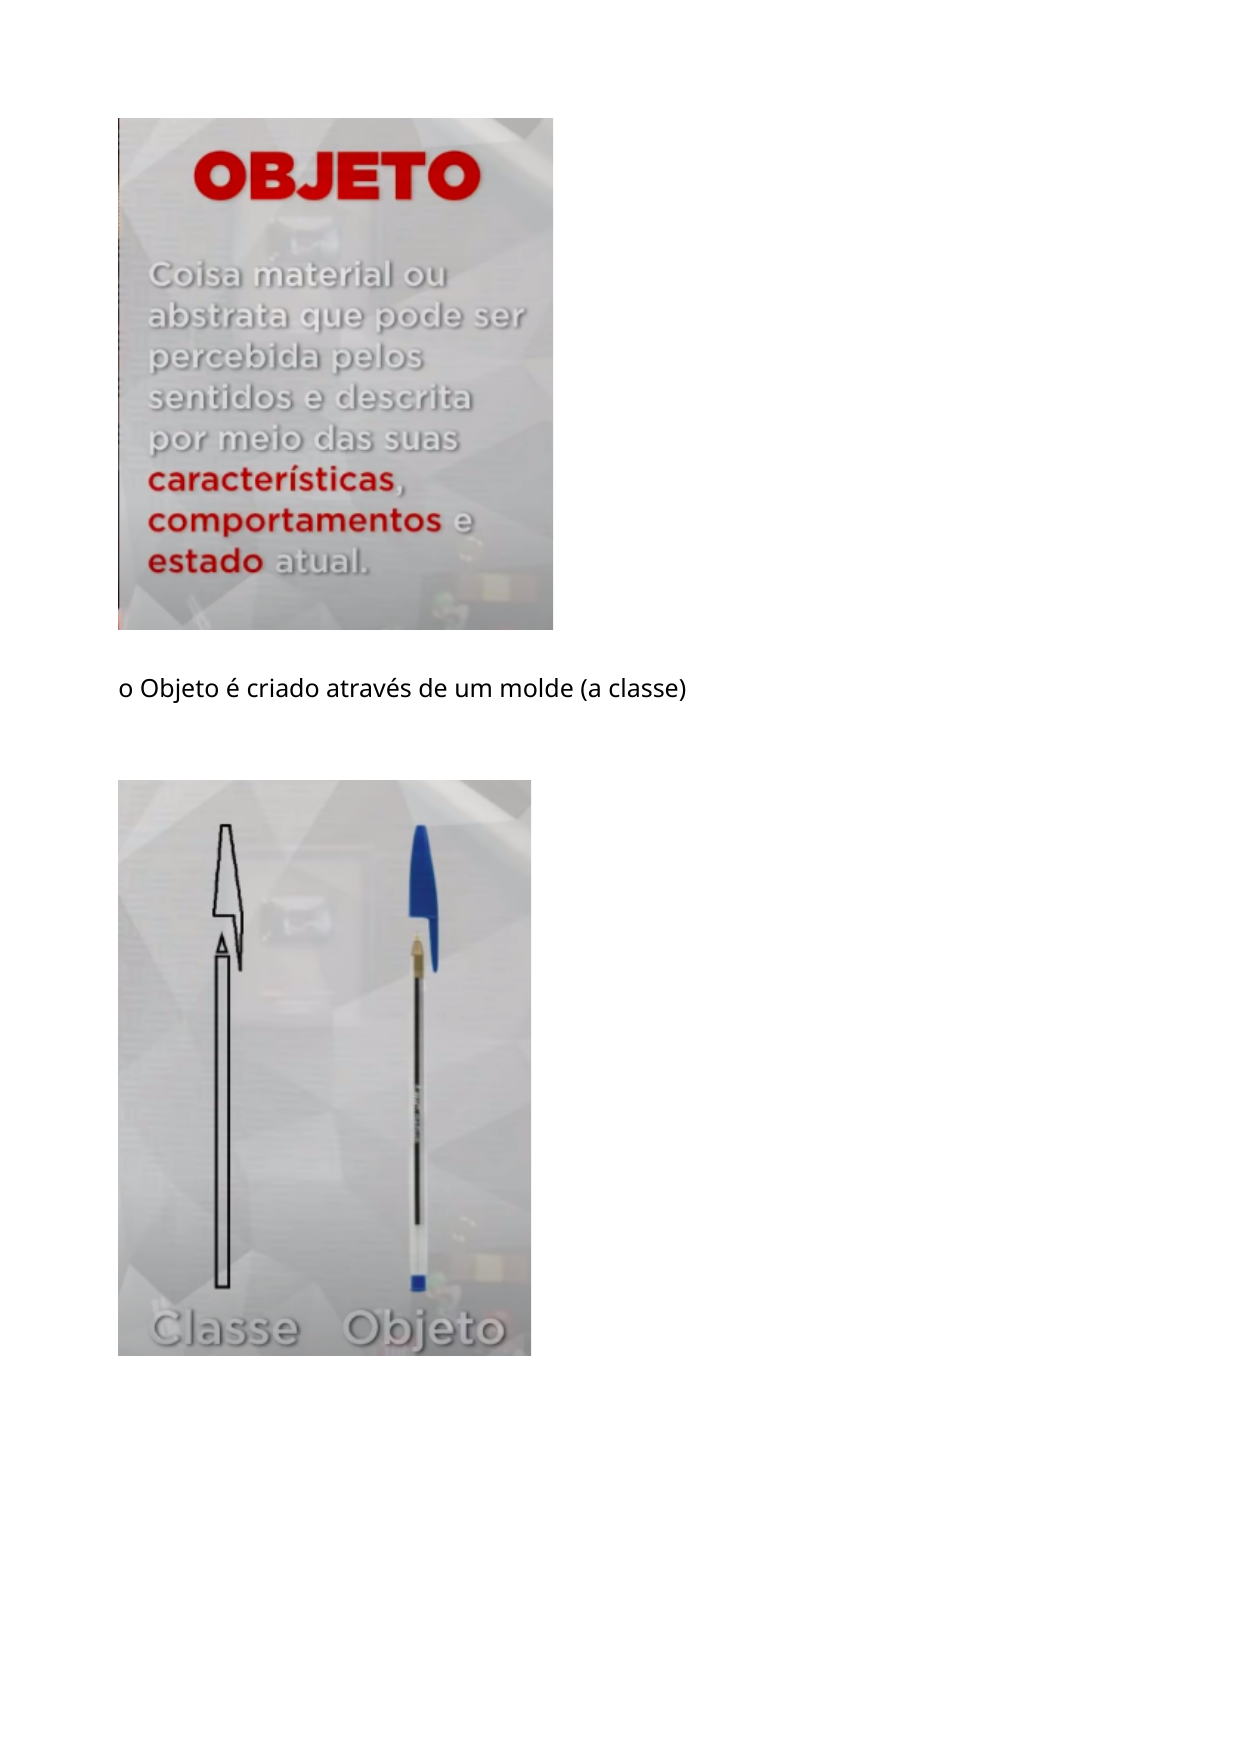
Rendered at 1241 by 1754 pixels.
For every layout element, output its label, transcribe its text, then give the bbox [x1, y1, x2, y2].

picture [118, 118, 554, 630]
text o Objeto é criado através de um molde (a classe) [118, 671, 1122, 705]
picture [118, 780, 532, 1356]
